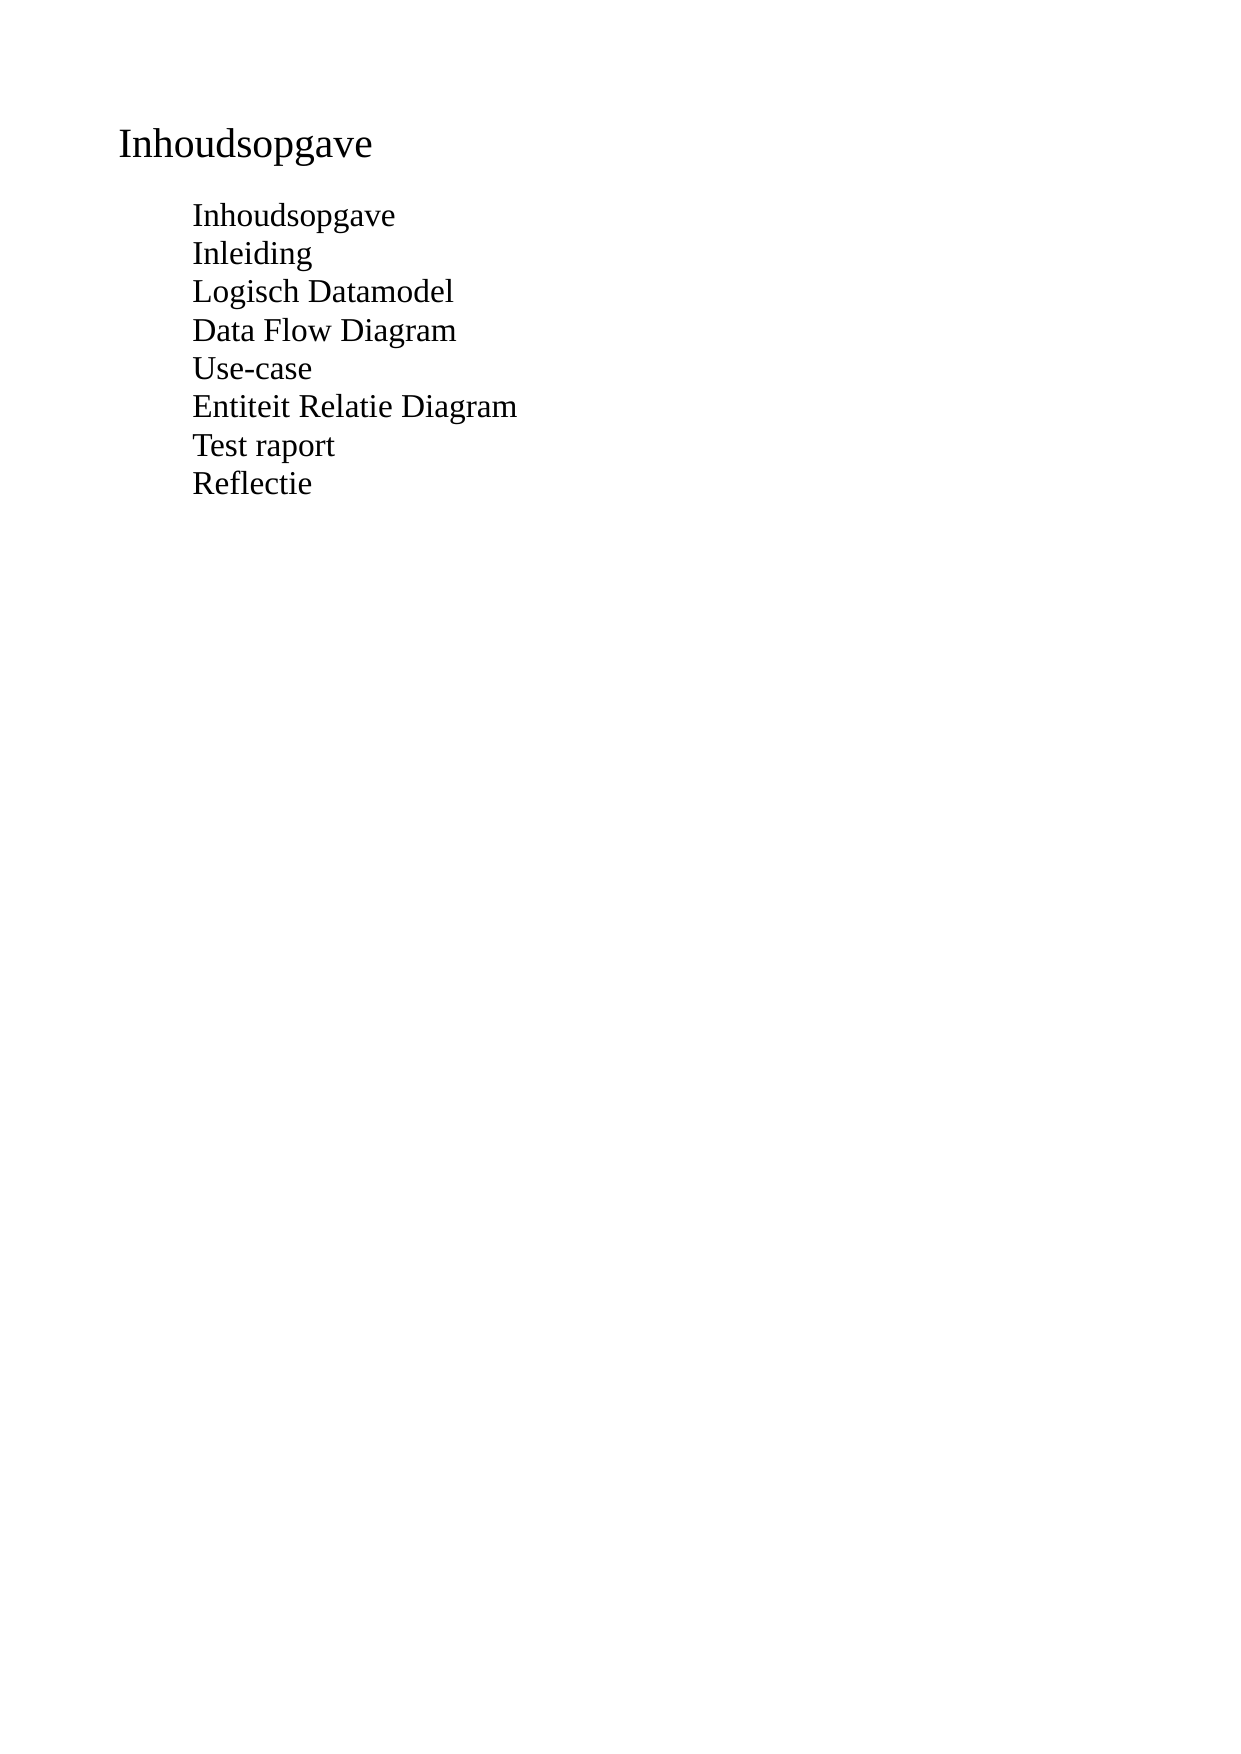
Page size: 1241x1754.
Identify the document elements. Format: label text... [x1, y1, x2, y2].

text Entiteit Relatie Diagram [118, 386, 1122, 425]
text Reflectie [118, 463, 1122, 501]
text Logisch Datamodel [118, 271, 1122, 310]
text Data Flow Diagram [118, 310, 1122, 348]
text Use-case [118, 348, 1122, 386]
text Inleiding [118, 233, 1122, 271]
text Inhoudsopgave [118, 118, 1122, 166]
text Test raport [118, 425, 1122, 463]
text Inhoudsopgave [118, 195, 1122, 233]
